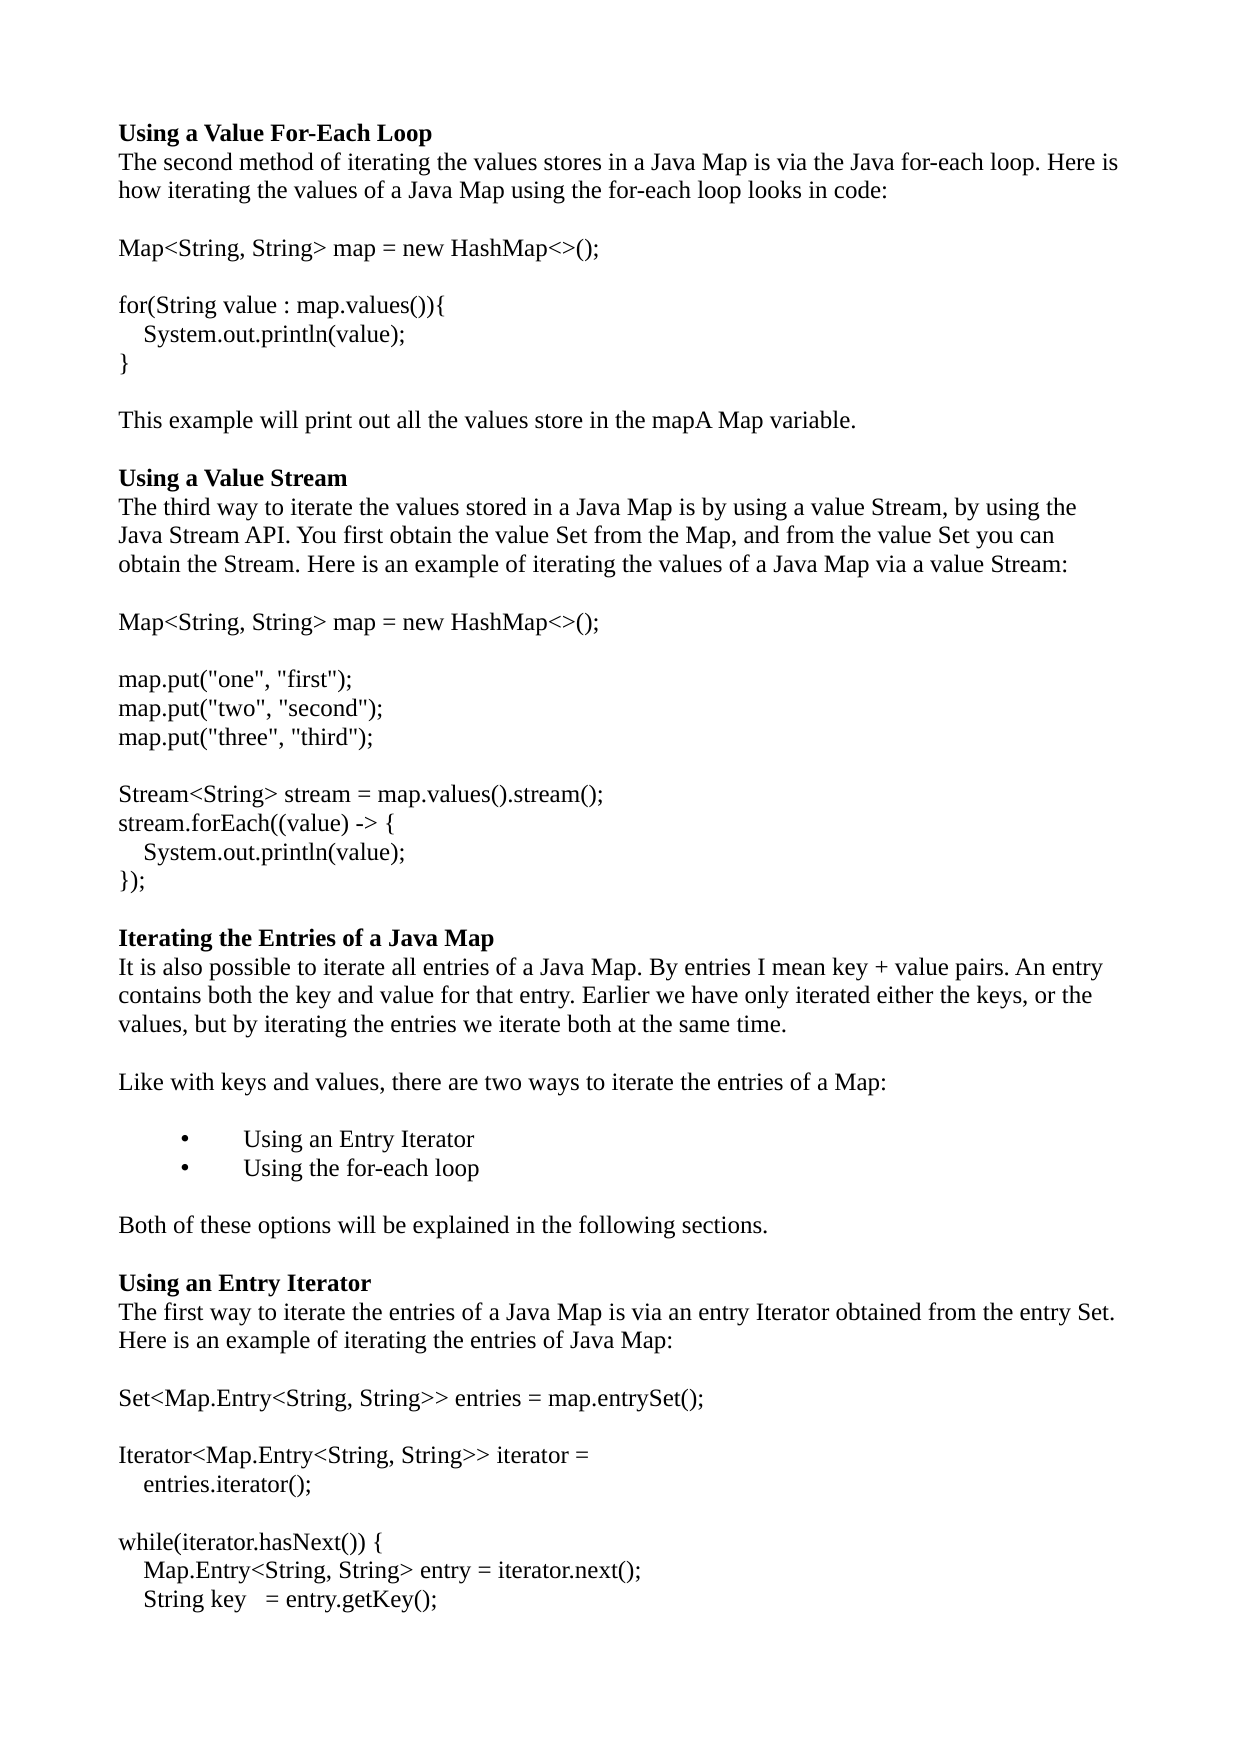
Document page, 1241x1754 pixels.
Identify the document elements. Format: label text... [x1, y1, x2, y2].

list Using an Entry Iterator [181, 1124, 1122, 1153]
text The third way to iterate the values stored in a Java Map is by using a value Stream, by using the Java Stream API. You first obtain the value Set from the Map, and from the value Set you can obtain the Stream. Here is an example of iterating the values of a Java Map via a value Stream: [118, 492, 1122, 578]
text System.out.println(value); [118, 837, 1122, 866]
text Map<String, String> map = new HashMap<>(); [118, 607, 1122, 636]
text entries.iterator(); [118, 1469, 1122, 1498]
text The second method of iterating the values stores in a Java Map is via the Java for-each loop. Here is how iterating the values of a Java Map using the for-each loop looks in code: [118, 147, 1122, 204]
text Using a Value For-Each Loop [118, 118, 1122, 147]
text Using an Entry Iterator [118, 1268, 1122, 1297]
text Stream<String> stream = map.values().stream(); [118, 779, 1122, 808]
text stream.forEach((value) -> { [118, 808, 1122, 837]
text while(iterator.hasNext()) { [118, 1527, 1122, 1556]
text Set<Map.Entry<String, String>> entries = map.entrySet(); [118, 1383, 1122, 1412]
text This example will print out all the values store in the mapA Map variable. [118, 406, 1122, 434]
text Using a Value Stream [118, 463, 1122, 492]
text Iterating the Entries of a Java Map [118, 923, 1122, 952]
text } [118, 348, 1122, 377]
text The first way to iterate the entries of a Java Map is via an entry Iterator obtained from the entry Set. Here is an example of iterating the entries of Java Map: [118, 1297, 1122, 1354]
text Like with keys and values, there are two ways to iterate the entries of a Map: [118, 1067, 1122, 1096]
text Both of these options will be explained in the following sections. [118, 1211, 1122, 1239]
text map.put("three", "third"); [118, 722, 1122, 751]
text Iterator<Map.Entry<String, String>> iterator = [118, 1441, 1122, 1469]
text Map.Entry<String, String> entry = iterator.next(); [118, 1556, 1122, 1584]
text System.out.println(value); [118, 319, 1122, 348]
text It is also possible to iterate all entries of a Java Map. By entries I mean key + value pairs. An entry contains both the key and value for that entry. Earlier we have only iterated either the keys, or the values, but by iterating the entries we iterate both at the same time. [118, 952, 1122, 1038]
text map.put("one", "first"); [118, 664, 1122, 693]
list Using the for-each loop [181, 1153, 1122, 1182]
text Map<String, String> map = new HashMap<>(); [118, 233, 1122, 262]
text for(String value : map.values()){ [118, 291, 1122, 319]
text String key = entry.getKey(); [118, 1584, 1122, 1613]
text }); [118, 866, 1122, 894]
text map.put("two", "second"); [118, 693, 1122, 722]
